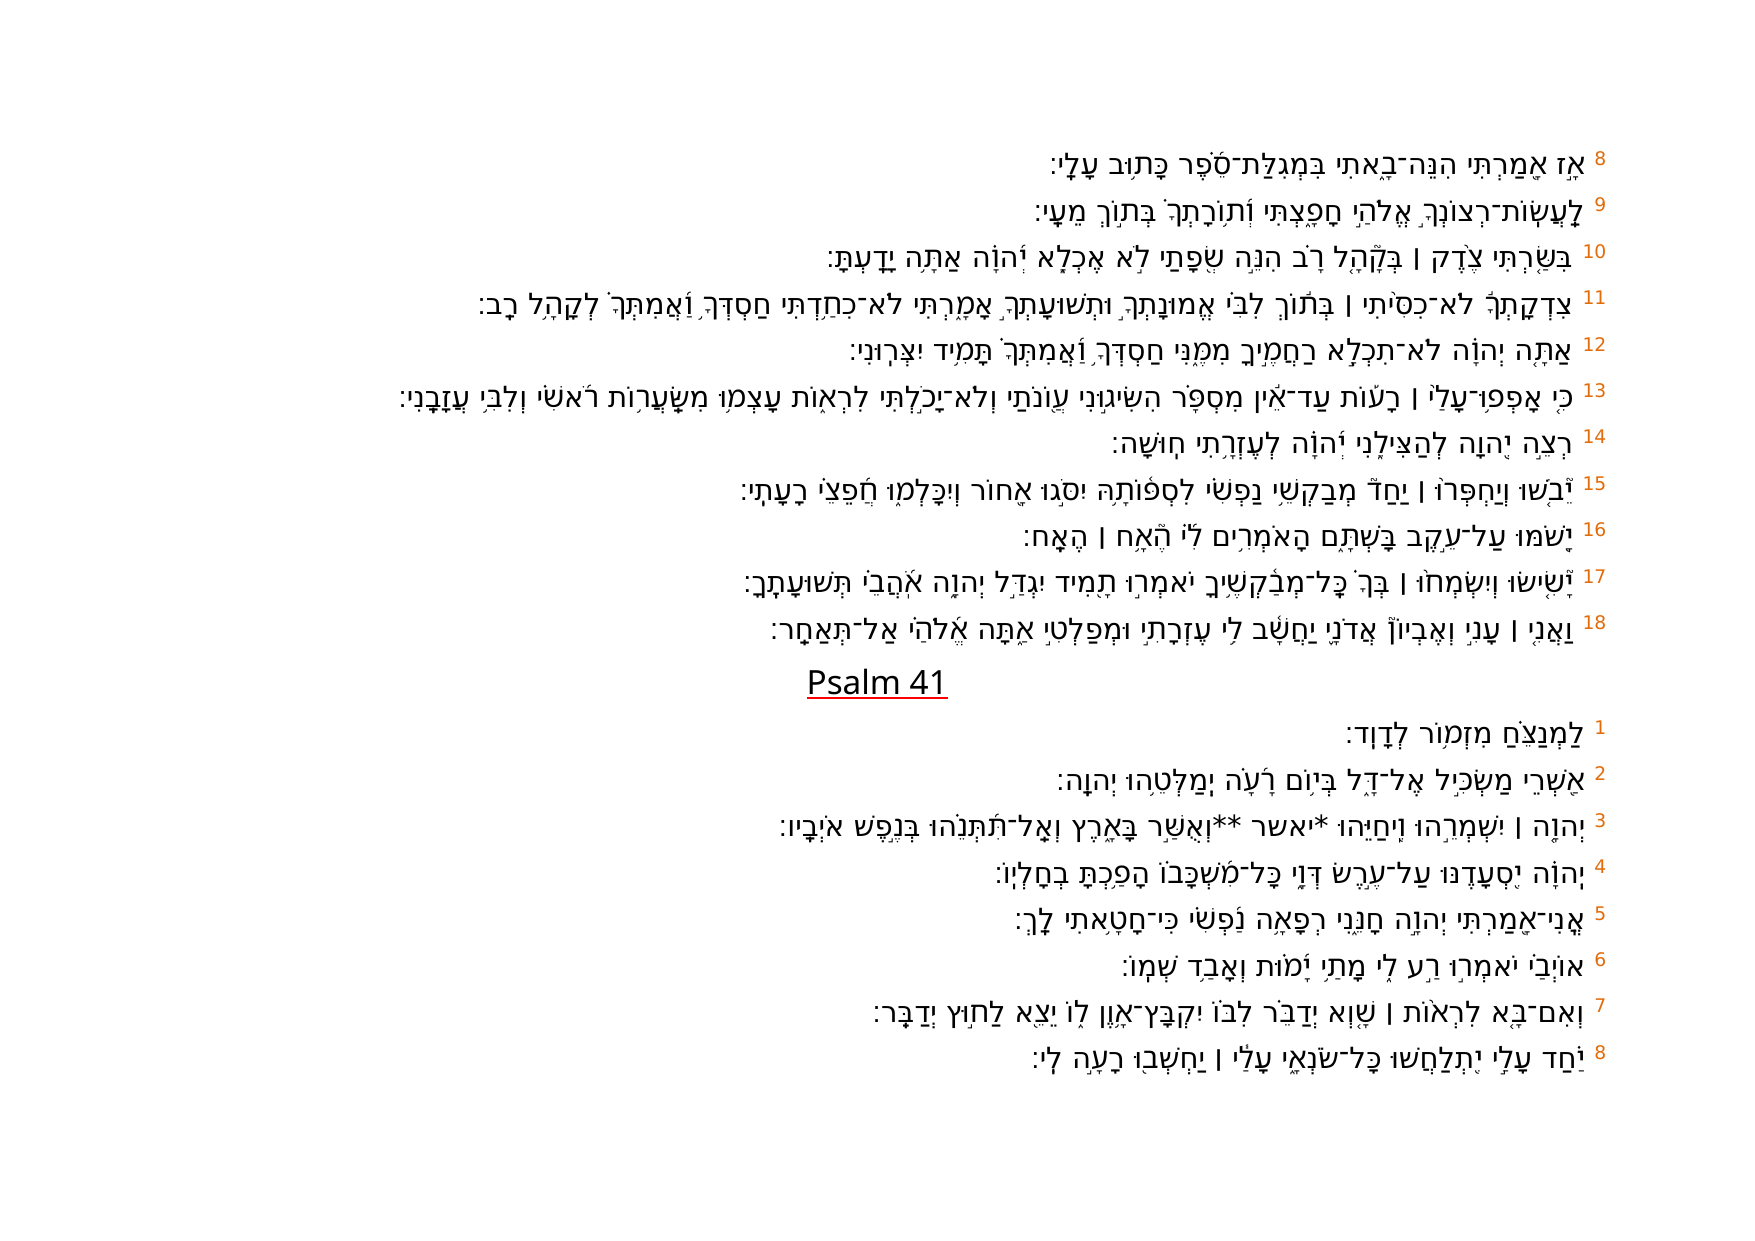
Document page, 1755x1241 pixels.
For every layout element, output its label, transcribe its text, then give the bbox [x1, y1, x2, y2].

text 6 אוֹיְבַ֗י יֹאמְר֣וּ רַ֣ע לִ֑י מָתַ֥י יָ֝מ֗וּת וְאָבַ֥ד שְׁמֽוֹ׃ ‬‬‬‬ [148, 949, 1606, 983]
text 7 וְאִם־בָּ֤א לִרְא֨וֹת ׀ שָׁ֤וְא יְדַבֵּ֗ר לִבּ֗וֹ יִקְבָּץ־אָ֥וֶן ל֑וֹ יֵצֵ֖א לַח֣וּץ יְדַבֵּֽר׃ ‬‬‬‬ [148, 995, 1606, 1029]
text Psalm 41 [148, 659, 1606, 704]
text 14 רְצֵ֣ה יְ֭הוָה לְהַצִּילֵ֑נִי יְ֝הוָ֗ה לְעֶזְרָ֥תִי חֽוּשָׁה׃ ‬‬‬‬ [148, 426, 1606, 460]
text 13 כִּ֤י אָפְפ֥וּ־עָלַ֨י ׀ רָע֡וֹת עַד־אֵ֬ין מִסְפָּ֗ר הִשִּׂיג֣וּנִי עֲ֭וֺנֹתַי וְלֹא־יָכֹ֣לְתִּי לִרְא֑וֹת עָצְמ֥וּ מִשַּֽׂעֲר֥וֹת רֹ֝אשִׁ֗י וְלִבִּ֥י עֲזָבָֽנִי׃ ‬‬‬‬ [148, 380, 1606, 414]
text 5 אֲ‍ֽנִי־אָ֭מַרְתִּי יְהוָ֣ה חָנֵּ֑נִי רְפָאָ֥ה נַ֝פְשִׁ֗י כִּי־חָטָ֥אתִי לָֽךְ׃ ‬‬‬‬ [148, 902, 1606, 936]
text 8 יַ֗חַד עָלַ֣י יִ֭תְלַחֲשׁוּ כָּל־שֹׂנְאָ֑י עָלַ֓י ׀ יַחְשְׁב֖וּ רָעָ֣ה לִֽי׃ ‬‬‬‬ [148, 1042, 1606, 1076]
text 8 אָ֣ז אָ֭מַרְתִּי הִנֵּה־בָ֑אתִי בִּמְגִלַּת־סֵ֝֗פֶר כָּת֥וּב עָלָֽי׃ ‬‬‬‬ [148, 148, 1606, 182]
text 4 יְֽהוָ֗ה יִ֭סְעָדֶנּוּ עַל־עֶ֣רֶשׂ דְּוָ֑י כָּל־מִ֝שְׁכָּב֗וֹ הָפַ֥כְתָּ בְחָלְיֽוֹ׃ ‬‬‬‬ [148, 856, 1606, 890]
text 2 אַ֭שְׁרֵי מַשְׂכִּ֣יל אֶל־דָּ֑ל בְּי֥וֹם רָ֝עָ֗ה יְֽמַלְּטֵ֥הוּ יְהוָֽה׃ ‬‬‬‬ [148, 763, 1606, 797]
text 11 צִדְקָתְךָ֬ לֹא־כִסִּ֨יתִי ׀ בְּת֬וֹךְ לִבִּ֗י אֱמוּנָתְךָ֣ וּתְשׁוּעָתְךָ֣ אָמָ֑רְתִּי לֹא־כִחַ֥דְתִּי חַסְדְּךָ֥ וַ֝אֲמִתְּךָ֗ לְקָהָ֥ל רָֽב׃ ‬‬‬‬ [148, 287, 1606, 321]
text 9 לַֽעֲשֽׂוֹת־רְצוֹנְךָ֣ אֱלֹהַ֣י חָפָ֑צְתִּי וְ֝ת֥וֹרָתְךָ֗ בְּת֣וֹךְ מֵעָֽי׃ ‬‬‬‬ [148, 194, 1606, 228]
text 17 יָ֘שִׂ֤ישׂוּ וְיִשְׂמְח֨וּ ׀ בְּךָ֗ כָּֽל־מְבַ֫קְשֶׁ֥יךָ יֹאמְר֣וּ תָ֭מִיד יִגְדַּ֣ל יְהוָ֑ה אֹֽ֝הֲבֵ֗י תְּשׁוּעָתֶֽךָ׃ ‬‬‬‬ [148, 566, 1606, 600]
text 15 יֵ֘בֹ֤שׁוּ וְיַחְפְּר֨וּ ׀ יַחַד֮ מְבַקְשֵׁ֥י נַפְשִׁ֗י לִסְפּ֫וֹתָ֥הּ יִסֹּ֣גוּ אָ֭חוֹר וְיִכָּלְמ֑וּ חֲ֝פֵצֵ֗י רָעָתִֽי׃ ‬‬‬‬ [148, 473, 1606, 507]
text 16 יָ֭שֹׁמּוּ עַל־עֵ֣קֶב בָּשְׁתָּ֑ם הָאֹמְרִ֥ים לִ֝֗י הֶ֘אָ֥ח ׀ הֶאָֽח׃ ‬‬‬‬ [148, 519, 1606, 553]
text 12 אַתָּ֤ה יְהוָ֗ה לֹא־תִכְלָ֣א רַחֲמֶ֣יךָ מִמֶּ֑נִּי חַסְדְּךָ֥ וַ֝אֲמִתְּךָ֗ תָּמִ֥יד יִצְּרֽוּנִי׃ ‬‬‬‬ [148, 333, 1606, 367]
text 18 וַאֲנִ֤י ׀ עָנִ֣י וְאֶבְיוֹן֮ אֲדֹנָ֢י יַחֲשָׁ֫ב לִ֥י עֶזְרָתִ֣י וּמְפַלְטִ֣י אַ֑תָּה אֱ֝לֹהַ֗י אַל־תְּאַחַֽר׃ ‬‬‬‬ [148, 612, 1606, 646]
text 3 יְהוָ֤ה ׀ יִשְׁמְרֵ֣הוּ וִֽ֭יחַיֵּהוּ *יאשר **וְאֻשַּׁ֣ר בָּאָ֑רֶץ וְאַֽל־תִּ֝תְּנֵ֗הוּ בְּנֶ֣פֶשׁ אֹיְבָֽיו׃ ‬‬‬‬ [148, 809, 1606, 843]
text 1 לַמְנַצֵּ֗חַ מִזְמ֥וֹר לְדָוִֽד׃ [148, 717, 1606, 751]
text 10 בִּשַּׂ֤רְתִּי צֶ֨דֶק ׀ בְּקָ֘הָ֤ל רָ֗ב הִנֵּ֣ה שְׂ֭פָתַי לֹ֣א אֶכְלָ֑א יְ֝הוָ֗ה אַתָּ֥ה יָדָֽעְתָּ׃ ‬‬‬‬ [148, 241, 1606, 274]
